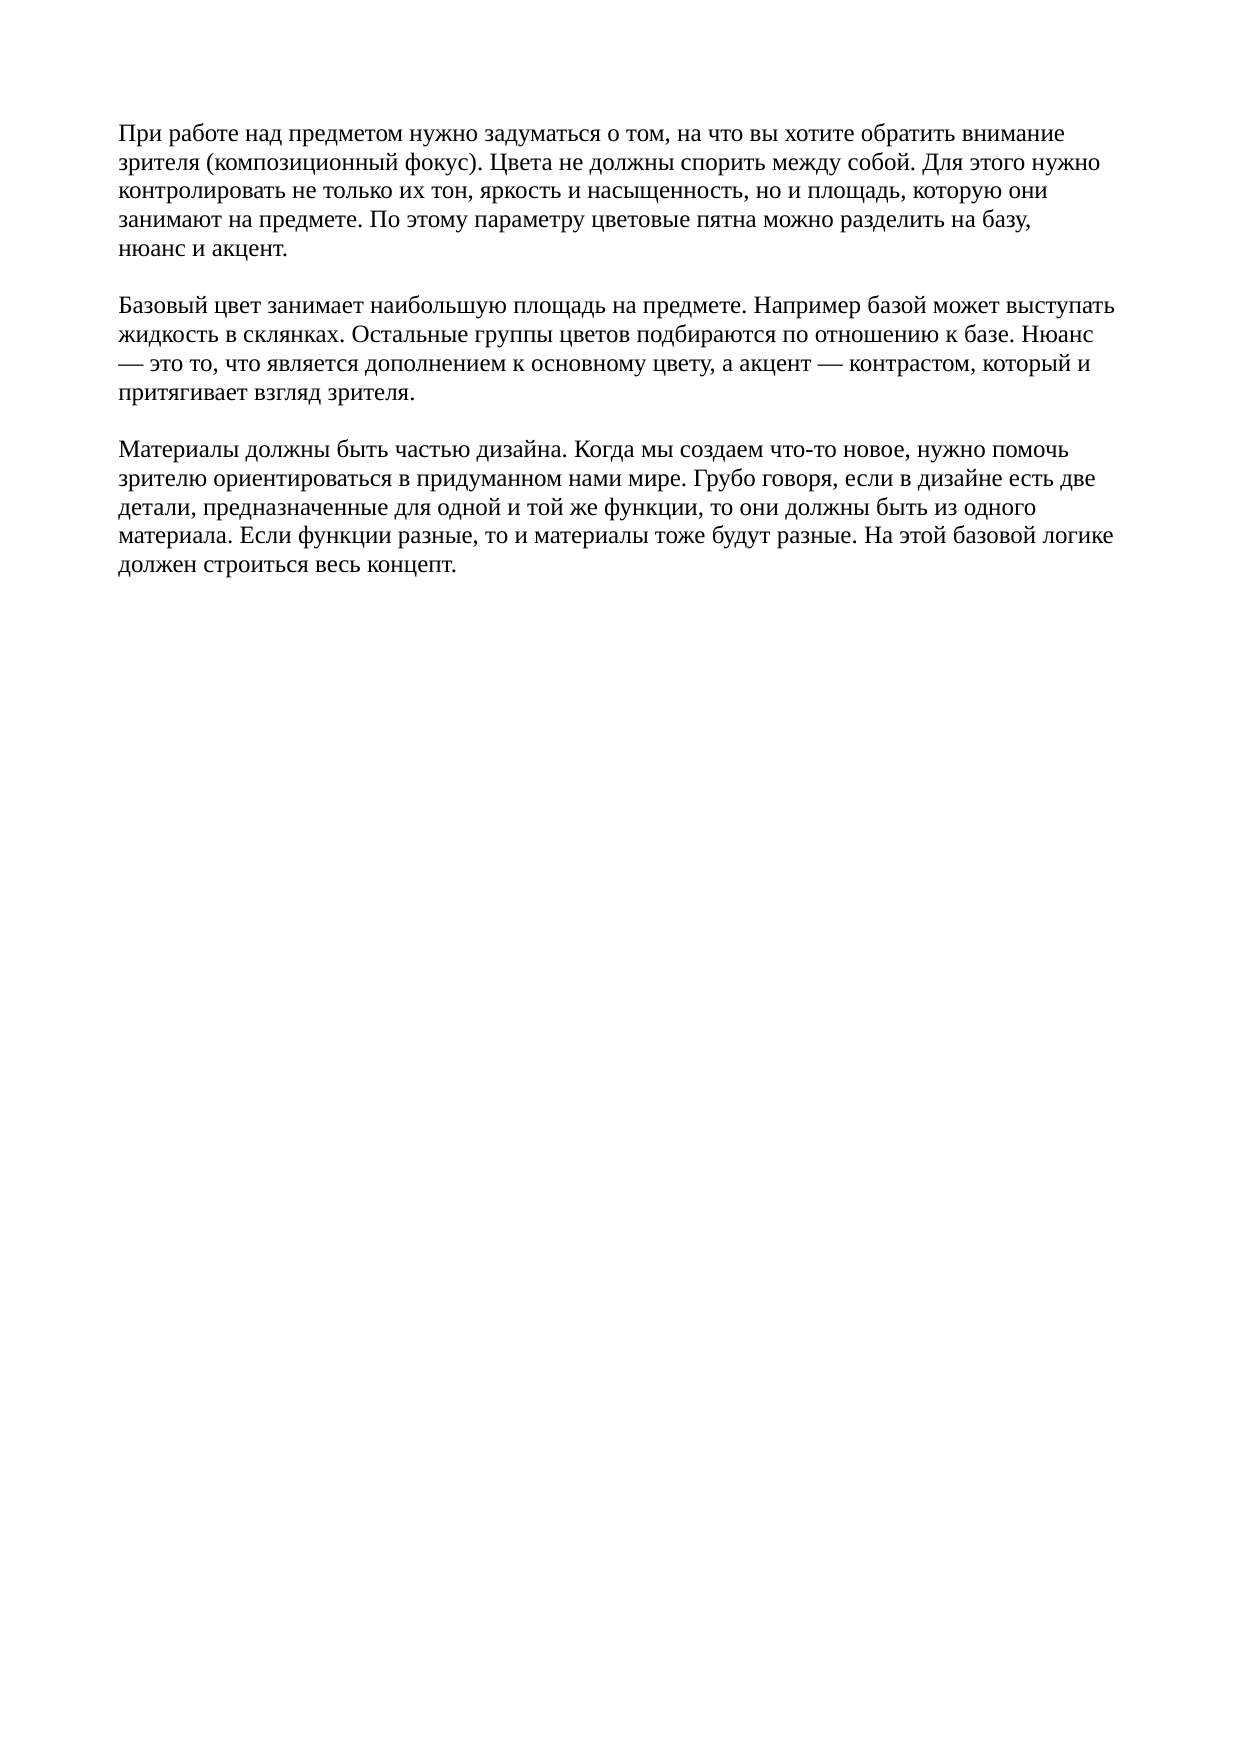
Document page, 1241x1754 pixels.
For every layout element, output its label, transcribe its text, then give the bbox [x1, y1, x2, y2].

text нюанс и акцент. [118, 233, 1122, 262]
text Материалы должны быть частью дизайна. Когда мы создаем что-то новое, нужно помочь зрителю ориентироваться в придуманном нами мире. Грубо говоря, если в дизайне есть две детали, предназначенные для одной и той же функции, то они должны быть из одного материала. Если функции разные, то и материалы тоже будут разные. На этой базовой логике должен строиться весь концепт. [118, 434, 1122, 578]
text Базовый цвет занимает наибольшую площадь на предмете. Например базой может выступать жидкость в склянках. Остальные группы цветов подбираются по отношению к базе. Нюанс — это то, что является дополнением к основному цвету, а акцент — контрастом, который и притягивает взгляд зрителя. [118, 291, 1122, 406]
text При работе над предметом нужно задуматься о том, на что вы хотите обратить внимание зрителя (композиционный фокус). Цвета не должны спорить между собой. Для этого нужно контролировать не только их тон, яркость и насыщенность, но и площадь, которую они занимают на предмете. По этому параметру цветовые пятна можно разделить на базу, [118, 118, 1122, 233]
